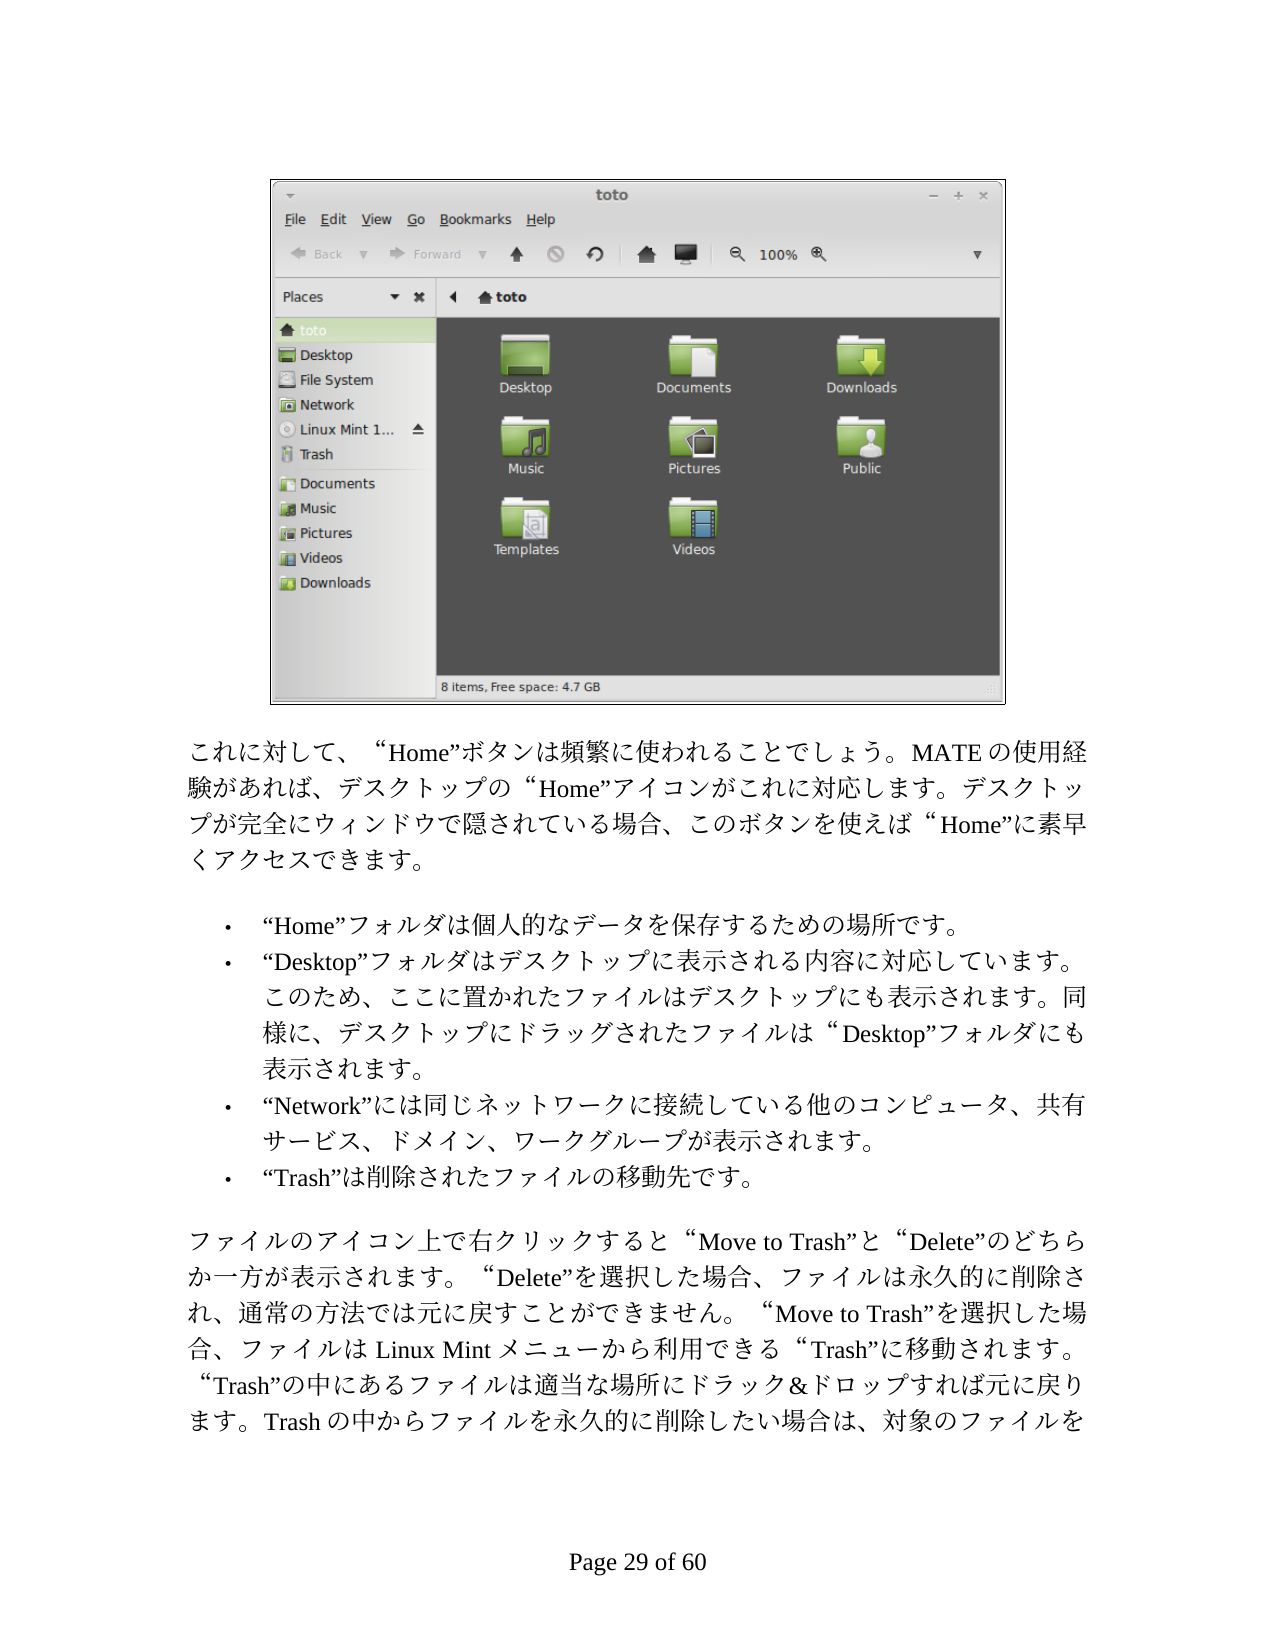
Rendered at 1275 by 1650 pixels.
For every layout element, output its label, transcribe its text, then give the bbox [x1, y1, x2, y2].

list “Desktop”フォルダはデスクトップに表示される内容に対応しています。このため、ここに置かれたファイルはデスクトップにも表示されます。同様に、デスクトップにドラッグされたファイルは“Desktop”フォルダにも表示されます。 [225, 942, 1087, 1085]
picture [272, 181, 1003, 702]
list “Trash”は削除されたファイルの移動先です。 [225, 1157, 1087, 1193]
list “Home”フォルダは個人的なデータを保存するための場所です。 [225, 906, 1087, 942]
text ファイルのアイコン上で右クリックすると“Move to Trash”と“Delete”のどちらか一方が表示されます。“Delete”を選択した場合、ファイルは永久的に削除され、通常の方法では元に戻すことができません。“Move to Trash”を選択した場合、ファイルはLinux Mintメニューから利用できる“Trash”に移動されます。“Trash”の中にあるファイルは適当な場所にドラック&ドロップすれば元に戻ります。Trashの中からファイルを永久的に削除したい場合は、対象のファイルを [187, 1222, 1087, 1437]
